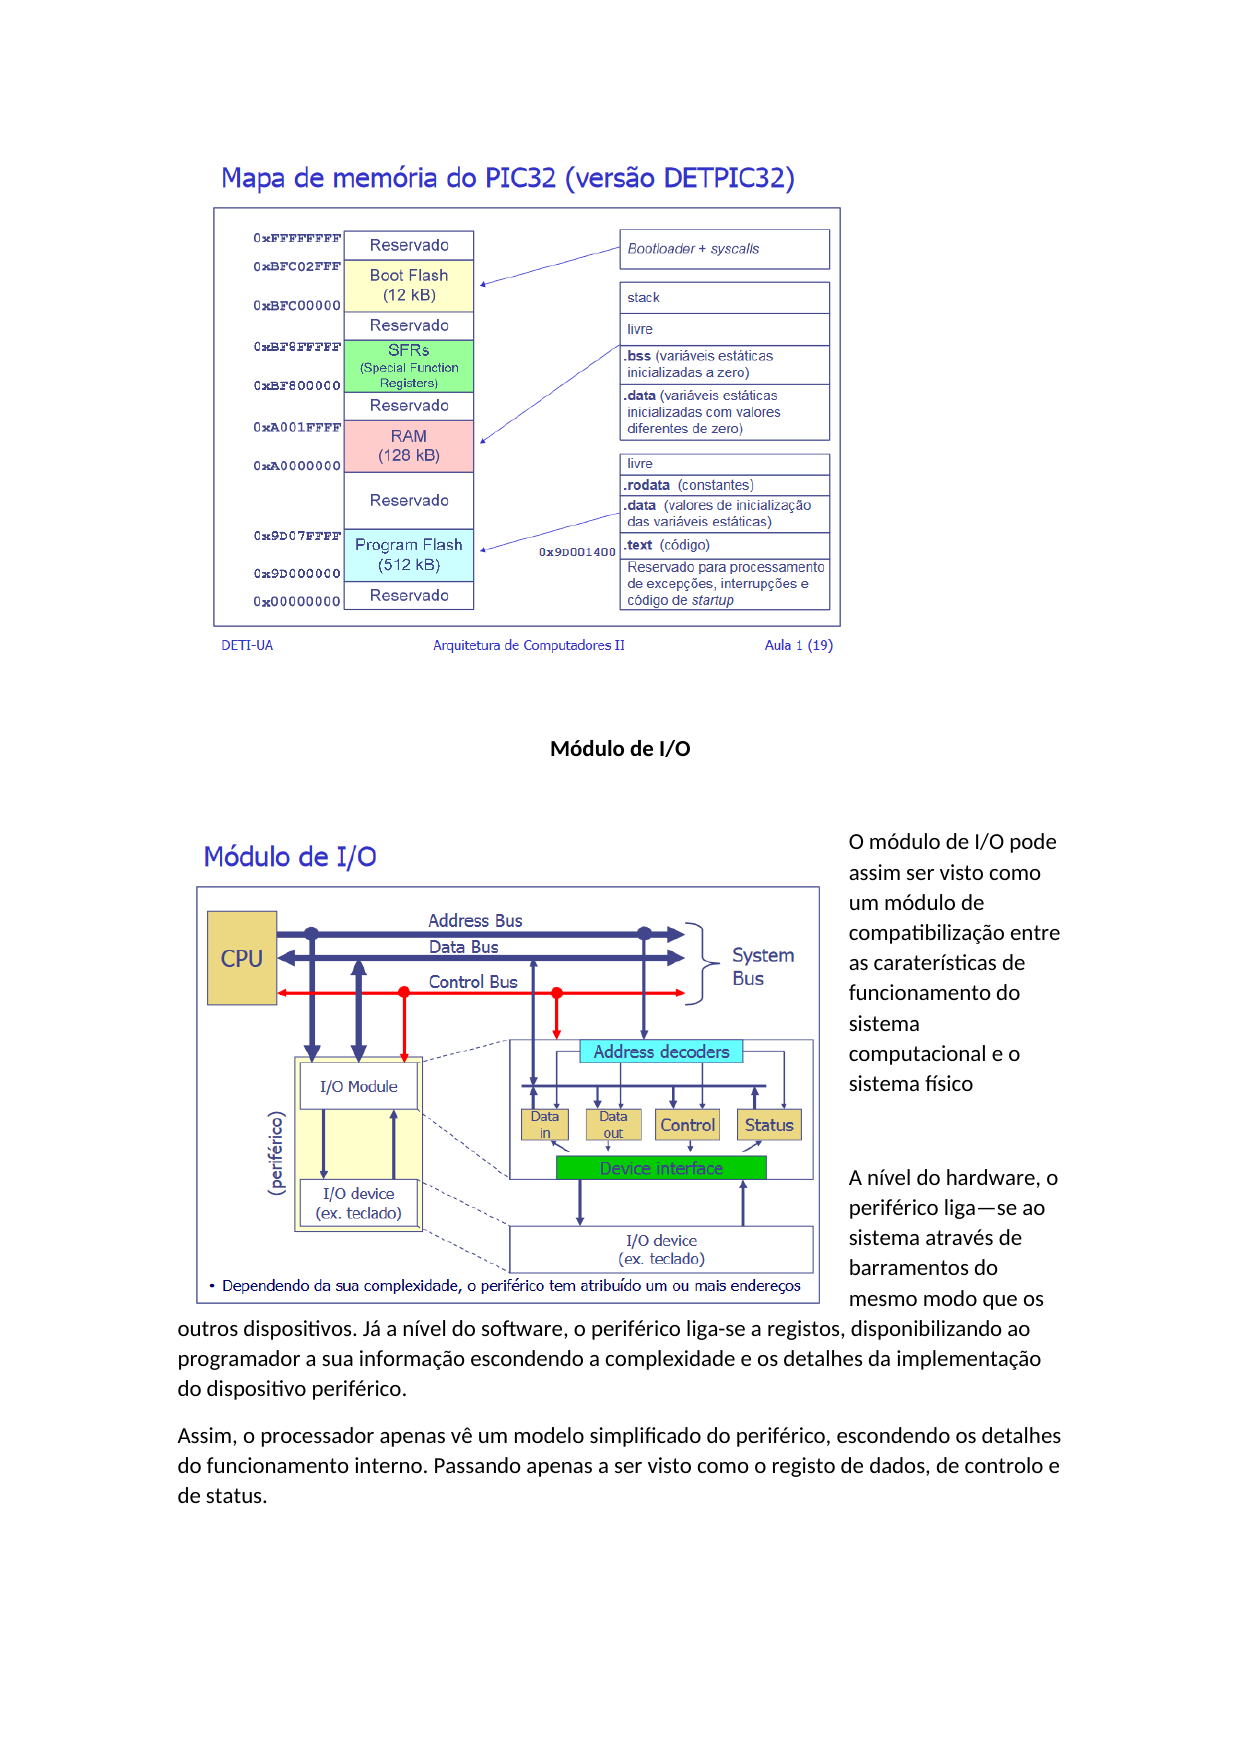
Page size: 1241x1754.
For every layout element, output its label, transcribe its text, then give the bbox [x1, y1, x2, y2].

text Assim, o processador apenas vê um modelo simplificado do periférico, escondendo os detalhes do funcionamento interno. Passando apenas a ser visto como o registo de dados, de controlo e de status. [177, 1421, 1063, 1510]
text Módulo de I/O [177, 734, 1063, 762]
picture [177, 147, 882, 668]
text A nível do hardware, o periférico liga—se ao sistema através de barramentos do mesmo modo que os outros dispositivos. Já a nível do software, o periférico liga-se a registos, disponibilizando ao programador a sua informação escondendo a complexidade e os detalhes da implementação do dispositivo periférico. [177, 1163, 1063, 1402]
picture [176, 828, 830, 1308]
text O módulo de I/O pode assim ser visto como um módulo de compatibilização entre as caraterísticas de funcionamento do sistema computacional e o sistema físico [177, 827, 1063, 1097]
